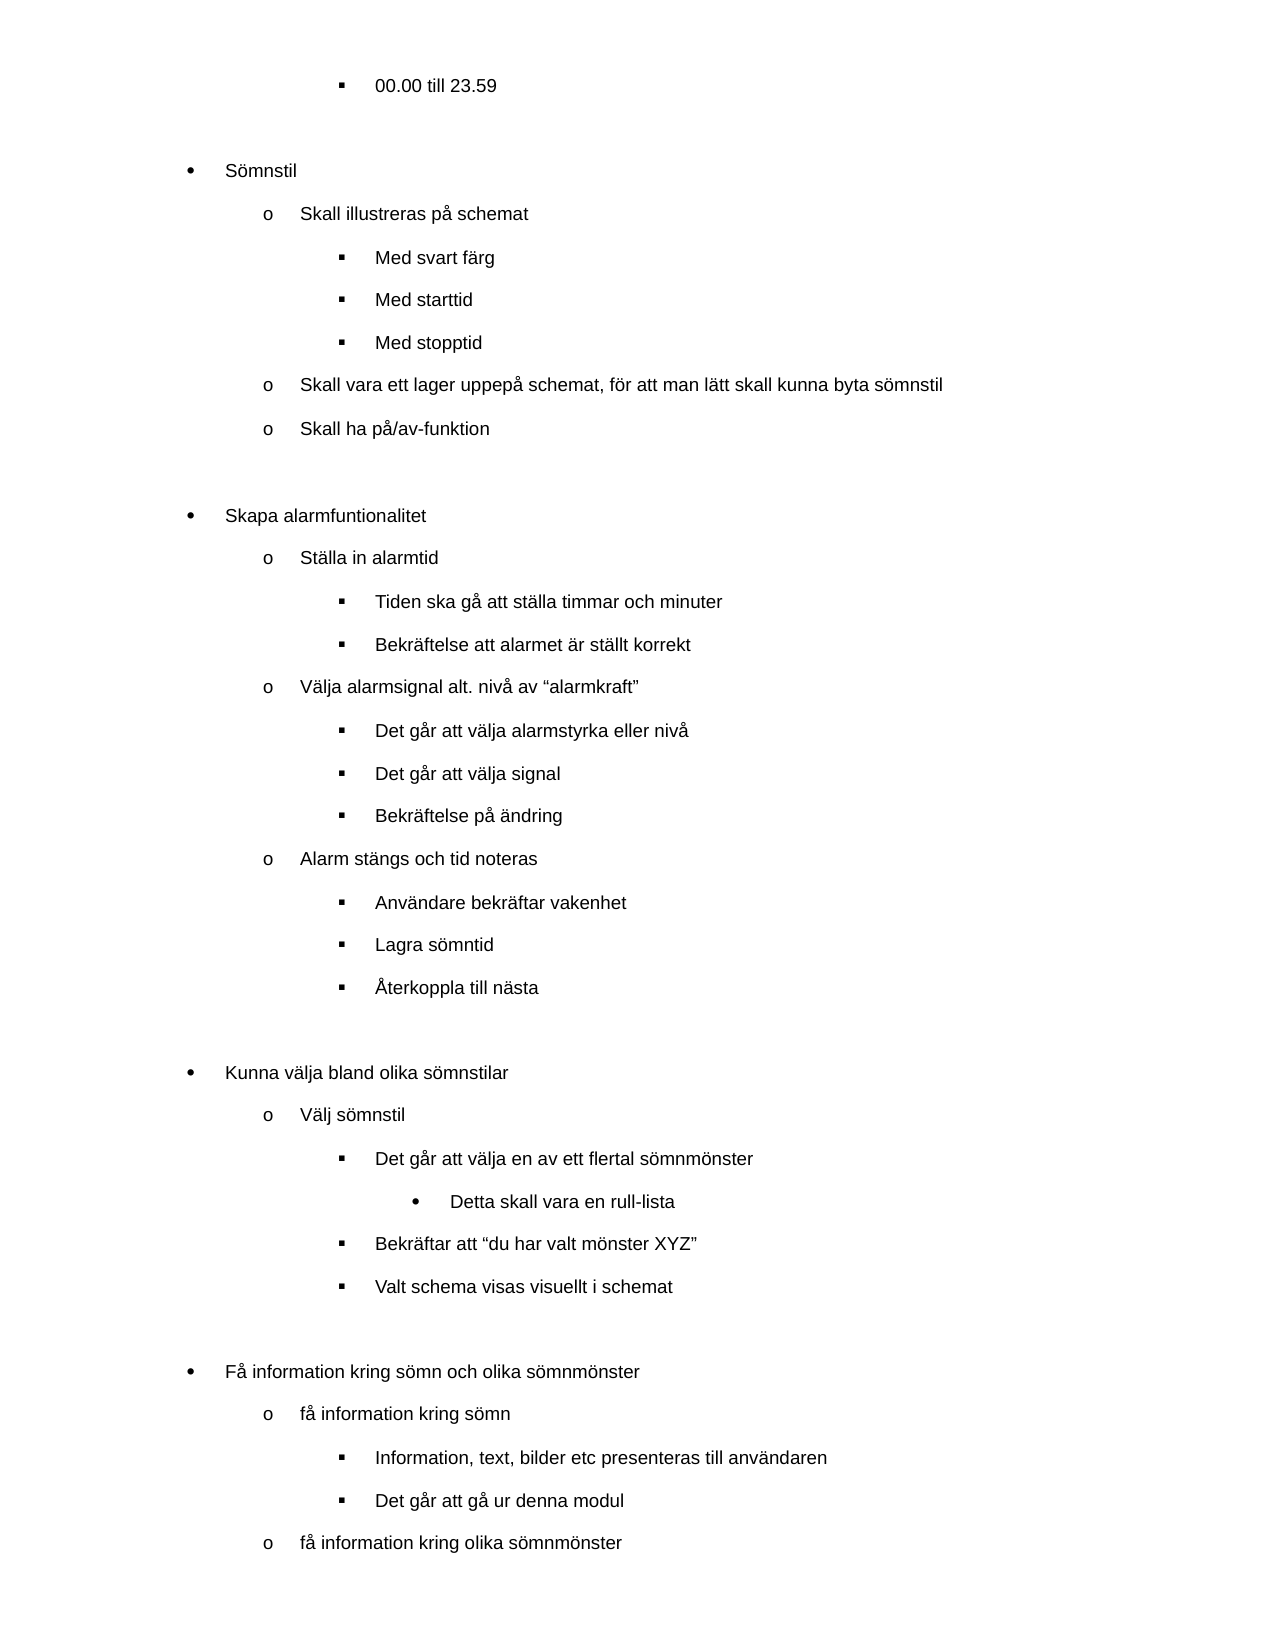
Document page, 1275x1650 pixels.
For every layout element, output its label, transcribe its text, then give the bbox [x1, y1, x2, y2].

list Det går att gå ur denna modul [337, 1489, 1125, 1511]
list Med starttid [337, 289, 1125, 311]
list Skall ha på/av-funktion [262, 418, 1125, 441]
list Bekräftelse att alarmet är ställt korrekt [337, 633, 1125, 655]
list få information kring sömn [262, 1403, 1125, 1426]
list Valt schema visas visuellt i schemat [337, 1276, 1125, 1297]
list Med svart färg [337, 246, 1125, 268]
list Sömnstil [187, 160, 1125, 182]
list Det går att välja alarmstyrka eller nivå [337, 720, 1125, 742]
list Det går att välja en av ett flertal sömnmönster [337, 1148, 1125, 1170]
list Få information kring sömn och olika sömnmönster [187, 1361, 1125, 1382]
list Kunna välja bland olika sömnstilar [187, 1062, 1125, 1083]
list Skall vara ett lager uppepå schemat, för att man lätt skall kunna byta sömnstil [262, 374, 1125, 397]
list Det går att välja signal [337, 763, 1125, 784]
list Lagra sömntid [337, 934, 1125, 956]
list få information kring olika sömnmönster [262, 1532, 1125, 1555]
list Tiden ska gå att ställa timmar och minuter [337, 591, 1125, 613]
list Detta skall vara en rull-lista [412, 1191, 1125, 1212]
list Bekräftelse på ändring [337, 805, 1125, 827]
list Välj sömnstil [262, 1104, 1125, 1127]
list Användare bekräftar vakenhet [337, 892, 1125, 913]
list Information, text, bilder etc presenteras till användaren [337, 1447, 1125, 1469]
list Med stopptid [337, 331, 1125, 353]
list Ställa in alarmtid [262, 547, 1125, 570]
list 00.00 till 23.59 [337, 75, 1125, 97]
list Bekräftar att “du har valt mönster XYZ” [337, 1233, 1125, 1255]
list Alarm stängs och tid noteras [262, 848, 1125, 871]
list Skapa alarmfuntionalitet [187, 504, 1125, 526]
list Välja alarmsignal alt. nivå av “alarmkraft” [262, 676, 1125, 699]
list Skall illustreras på schemat [262, 202, 1125, 226]
list Återkoppla till nästa [337, 977, 1125, 998]
